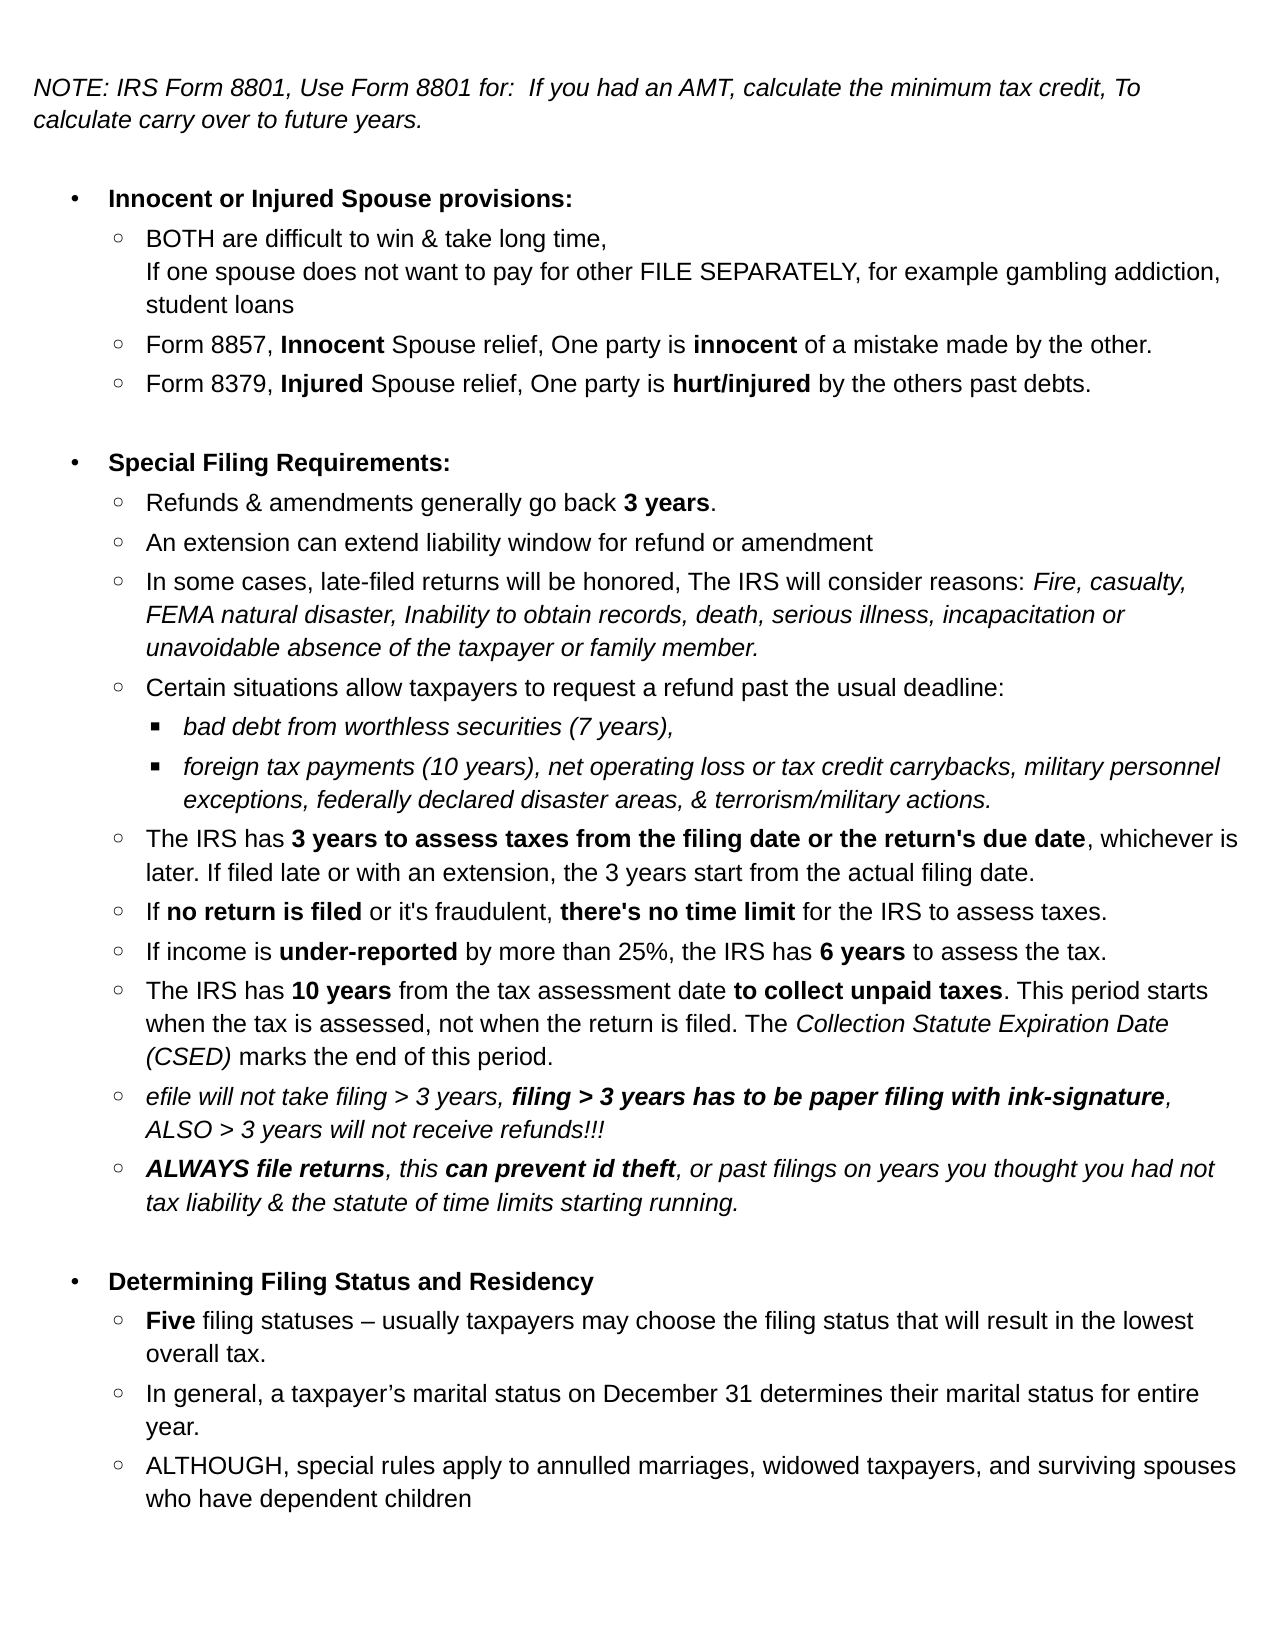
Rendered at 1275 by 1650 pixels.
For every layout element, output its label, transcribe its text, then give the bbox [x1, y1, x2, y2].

list foreign tax payments (10 years), net operating loss or tax credit carrybacks, military personnel exceptions, federally declared disaster areas, & terrorism/military actions. [146, 752, 1242, 814]
list Form 8857, Innocent Spouse relief, One party is innocent of a mistake made by the other. [108, 330, 1242, 358]
list If no return is filed or it's fraudulent, there's no time limit for the IRS to assess taxes. [108, 897, 1242, 926]
list ALTHOUGH, special rules apply to annulled marriages, widowed taxpayers, and surviving spouses who have dependent children [108, 1451, 1242, 1513]
list Form 8379, Injured Spouse relief, One party is hurt/injured by the others past debts. [108, 369, 1242, 398]
list If income is under-reported by more than 25%, the IRS has 6 years to assess the tax. [108, 937, 1242, 966]
list Innocent or Injured Spouse provisions: [71, 184, 1242, 213]
list efile will not take filing > 3 years, filing > 3 years has to be paper filing with ink-signature, ALSO > 3 years will not receive refunds!!! [108, 1082, 1242, 1144]
list The IRS has 3 years to assess taxes from the filing date or the return's due date, whichever is later. If filed late or with an extension, the 3 years start from the actual filing date. [108, 824, 1242, 886]
list bad debt from worthless securities (7 years), [146, 712, 1242, 741]
text NOTE: IRS Form 8801, Use Form 8801 for: If you had an AMT, calculate the minimum tax credit, To calculate carry over to future years. [33, 72, 1242, 134]
list Special Filing Requirements: [71, 448, 1242, 477]
list Refunds & amendments generally go back 3 years. [108, 488, 1242, 517]
list An extension can extend liability window for refund or amendment [108, 527, 1242, 556]
list Certain situations allow taxpayers to request a refund past the usual deadline: [108, 673, 1242, 702]
list Determining Filing Status and Residency [71, 1267, 1242, 1295]
list Five filing statuses – usually taxpayers may choose the filing status that will result in the lowest overall tax. [108, 1306, 1242, 1368]
list ALWAYS file returns, this can prevent id theft, or past filings on years you thought you had not tax liability & the statute of time limits starting running. [108, 1154, 1242, 1216]
list In some cases, late-filed returns will be honored, The IRS will consider reasons: Fire, casualty, FEMA natural disaster, Inability to obtain records, death, serious illness, incapacitation or unavoidable absence of the taxpayer or family member. [108, 567, 1242, 662]
list In general, a taxpayer’s marital status on December 31 determines their marital status for entire year. [108, 1379, 1242, 1441]
list The IRS has 10 years from the tax assessment date to collect unpaid taxes. This period starts when the tax is assessed, not when the return is filed. The Collection Statute Expiration Date (CSED) marks the end of this period. [108, 976, 1242, 1071]
list BOTH are difficult to win & take long time, If one spouse does not want to pay for other FILE SEPARATELY, for example gambling addiction, student loans [108, 224, 1242, 319]
